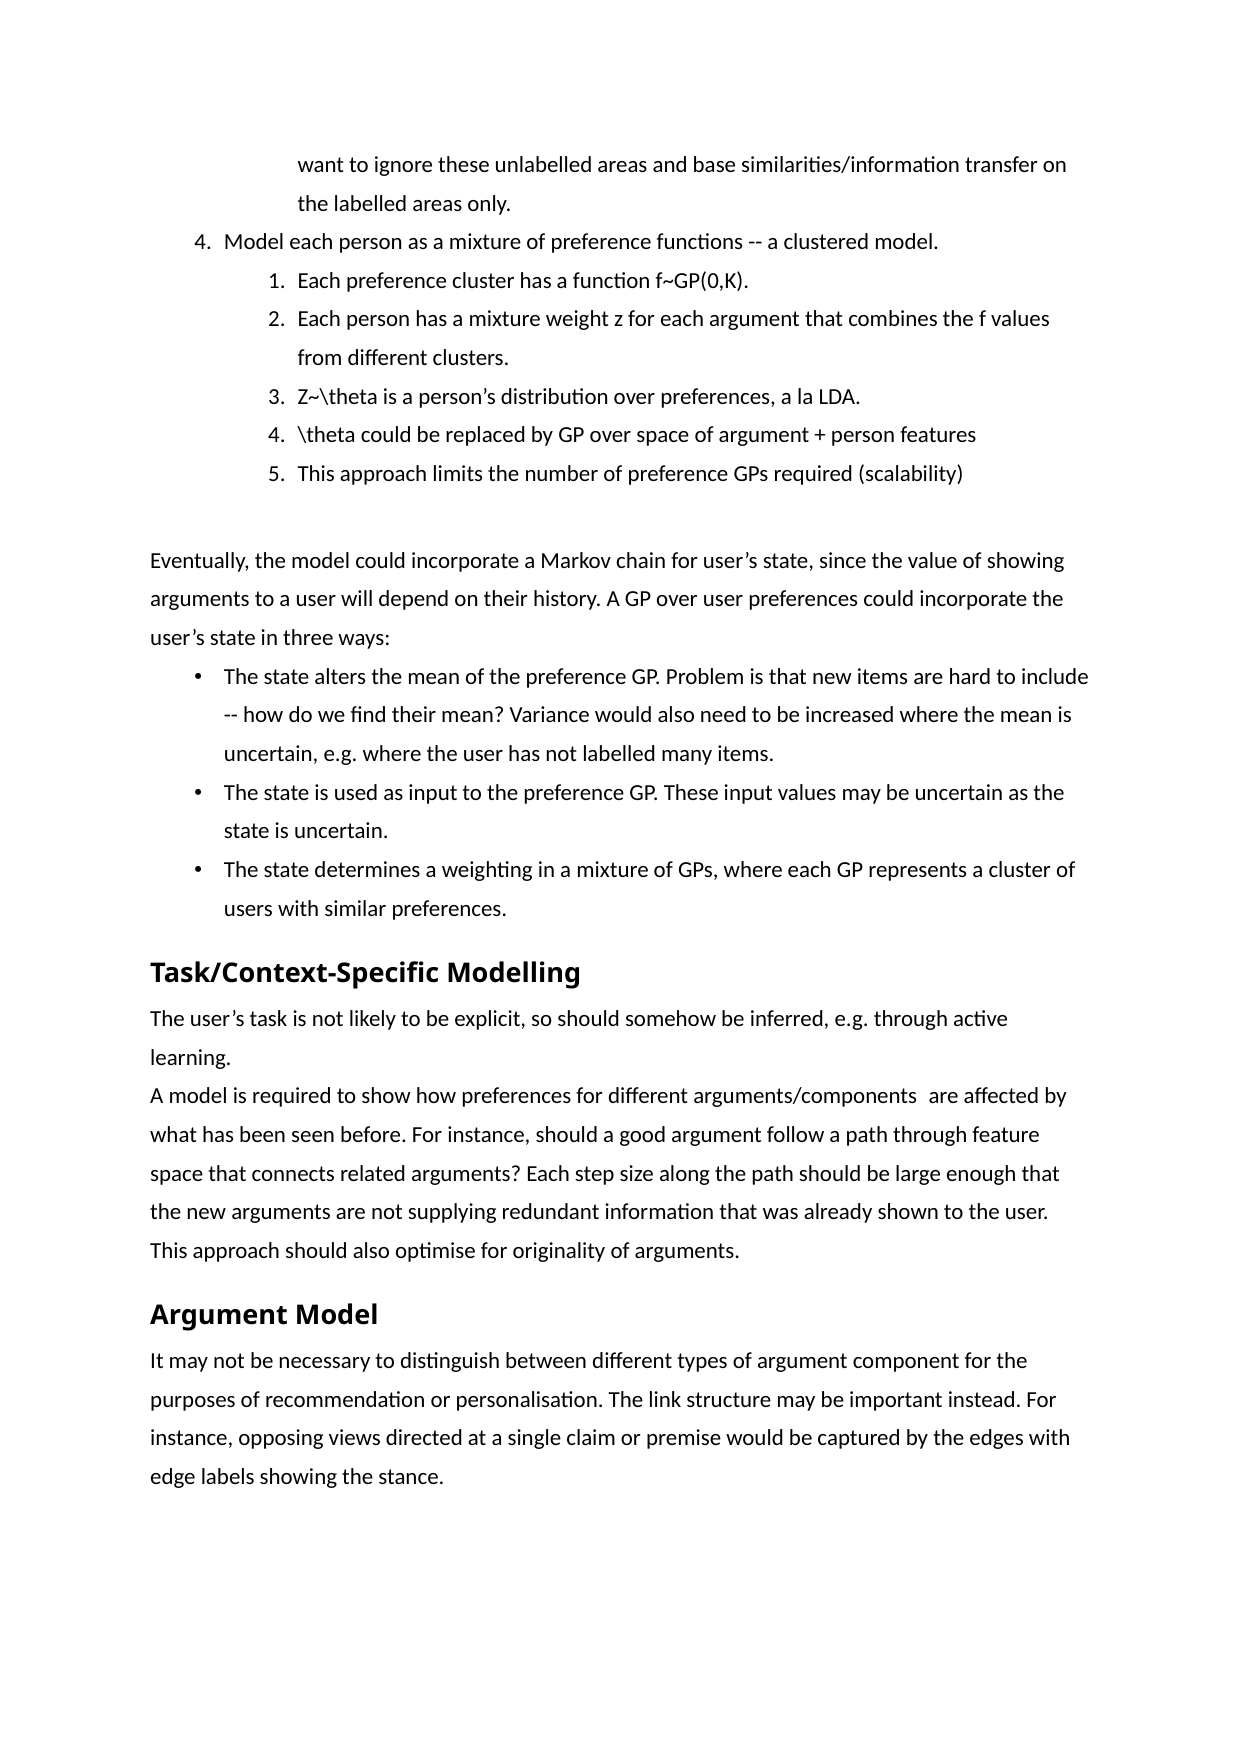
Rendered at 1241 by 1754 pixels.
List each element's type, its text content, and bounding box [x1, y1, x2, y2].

list The state determines a weighting in a mixture of GPs, where each GP represents a cluster of users with similar preferences. [194, 855, 1090, 922]
list This approach limits the number of preference GPs required (scalability) [268, 459, 1090, 487]
text The user’s task is not likely to be explicit, so should somehow be inferred, e.g. through active learning. [150, 1004, 1090, 1071]
text It may not be necessary to distinguish between different types of argument component for the purposes of recommendation or personalisation. The link structure may be important instead. For instance, opposing views directed at a single claim or premise would be captured by the edges with edge labels showing the stance. [150, 1346, 1090, 1490]
list The state alters the mean of the preference GP. Problem is that new items are hard to include -- how do we find their mean? Variance would also need to be increased where the mean is uncertain, e.g. where the user has not labelled many items. [194, 662, 1090, 767]
list Each person has a mixture weight z for each argument that combines the f values from different clusters. [268, 304, 1090, 371]
list The state is used as input to the preference GP. These input values may be uncertain as the state is uncertain. [194, 778, 1090, 844]
list Each preference cluster has a function f~GP(0,K). [268, 266, 1090, 294]
list \theta could be replaced by GP over space of argument + person features [268, 421, 1090, 448]
subtitle Argument Model [150, 1295, 1090, 1332]
list Z~\theta is a person’s distribution over preferences, a la LDA. [268, 382, 1090, 410]
text Eventually, the model could incorporate a Markov chain for user’s state, since the value of showing arguments to a user will depend on their history. A GP over user preferences could incorporate the user’s state in three ways: [150, 546, 1090, 651]
list want to ignore these unlabelled areas and base similarities/information transfer on the labelled areas only. [268, 150, 1090, 217]
list Model each person as a mixture of preference functions -- a clustered model. [194, 227, 1090, 255]
text A model is required to show how preferences for different arguments/components are affected by what has been seen before. For instance, should a good argument follow a path through feature space that connects related arguments? Each step size along the path should be large enough that the new arguments are not supplying redundant information that was already shown to the user. This approach should also optimise for originality of arguments. [150, 1081, 1090, 1264]
subtitle Task/Context-Specific Modelling [150, 953, 1090, 990]
